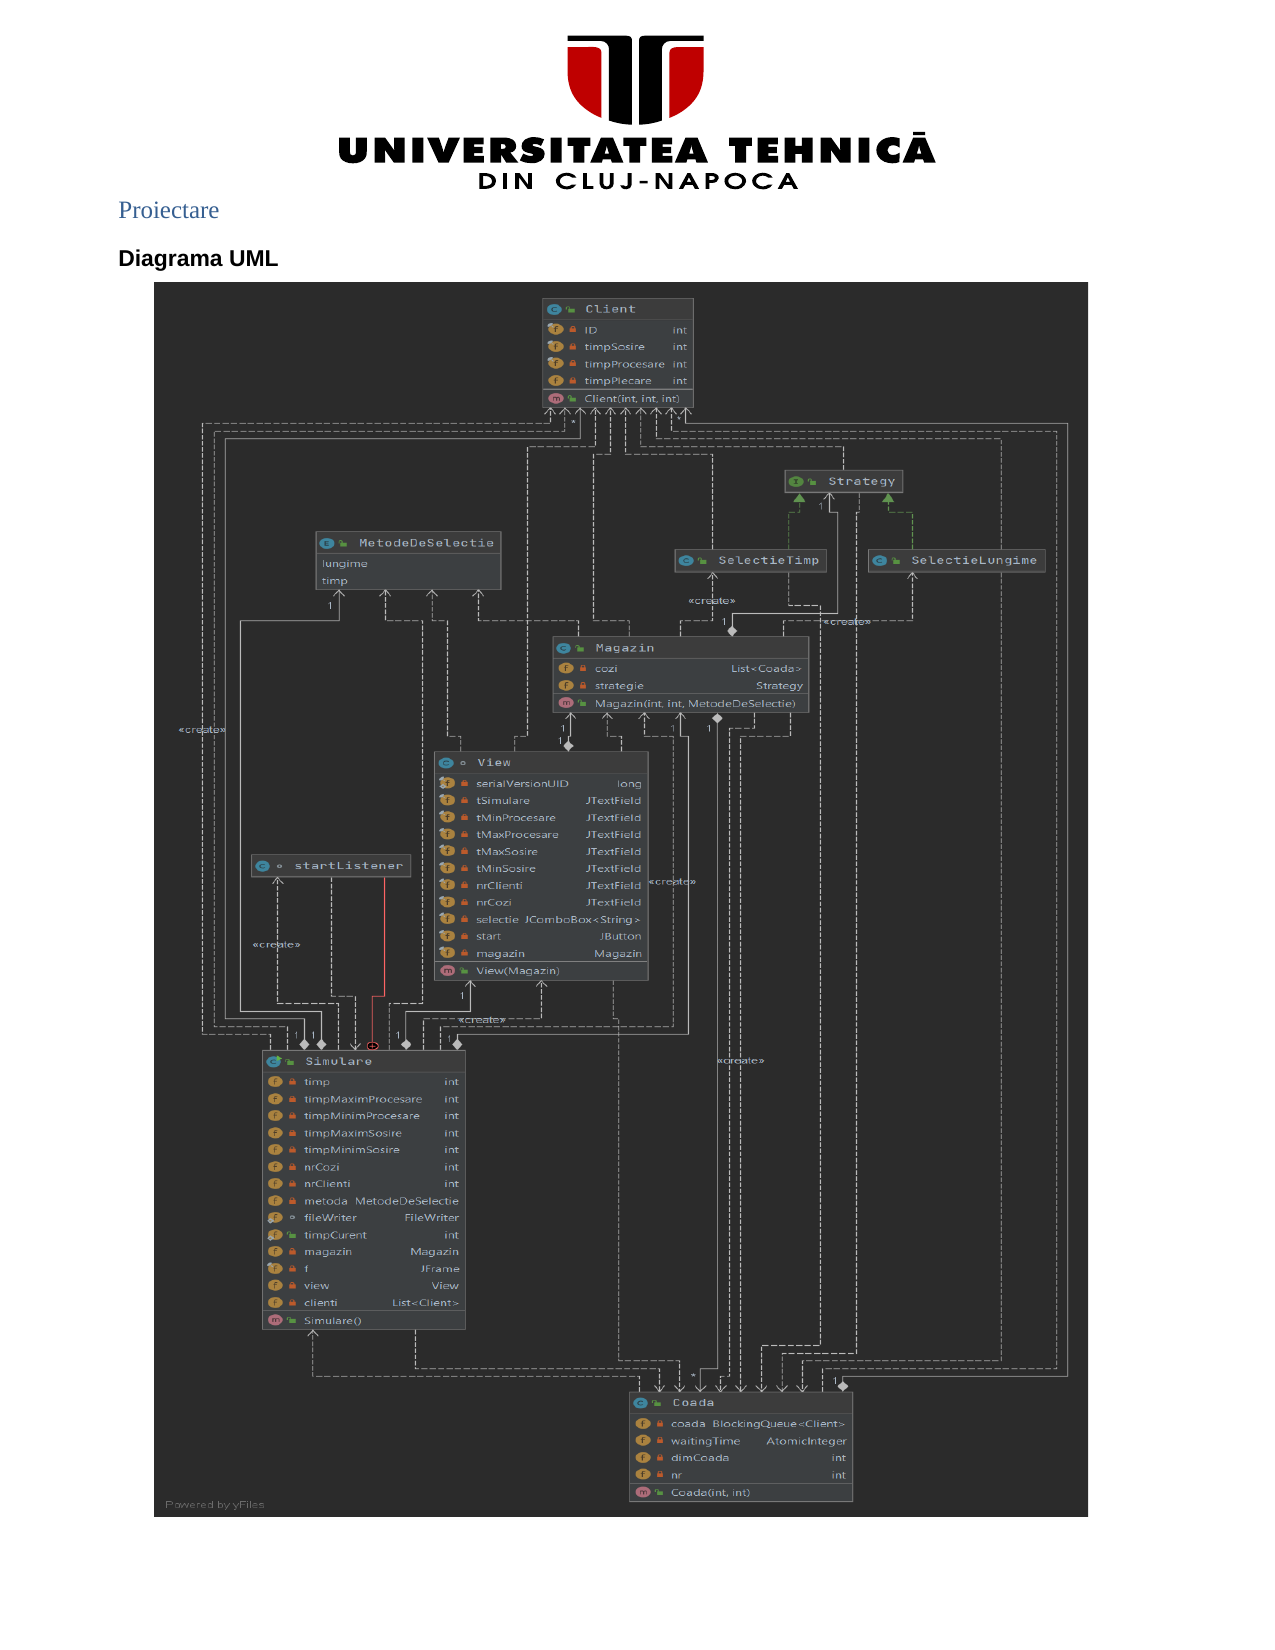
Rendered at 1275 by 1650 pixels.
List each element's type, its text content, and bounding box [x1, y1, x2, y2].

subtitle Proiectare [118, 195, 1157, 224]
subtitle Diagrama UML [118, 244, 1157, 271]
picture [154, 282, 1089, 1517]
